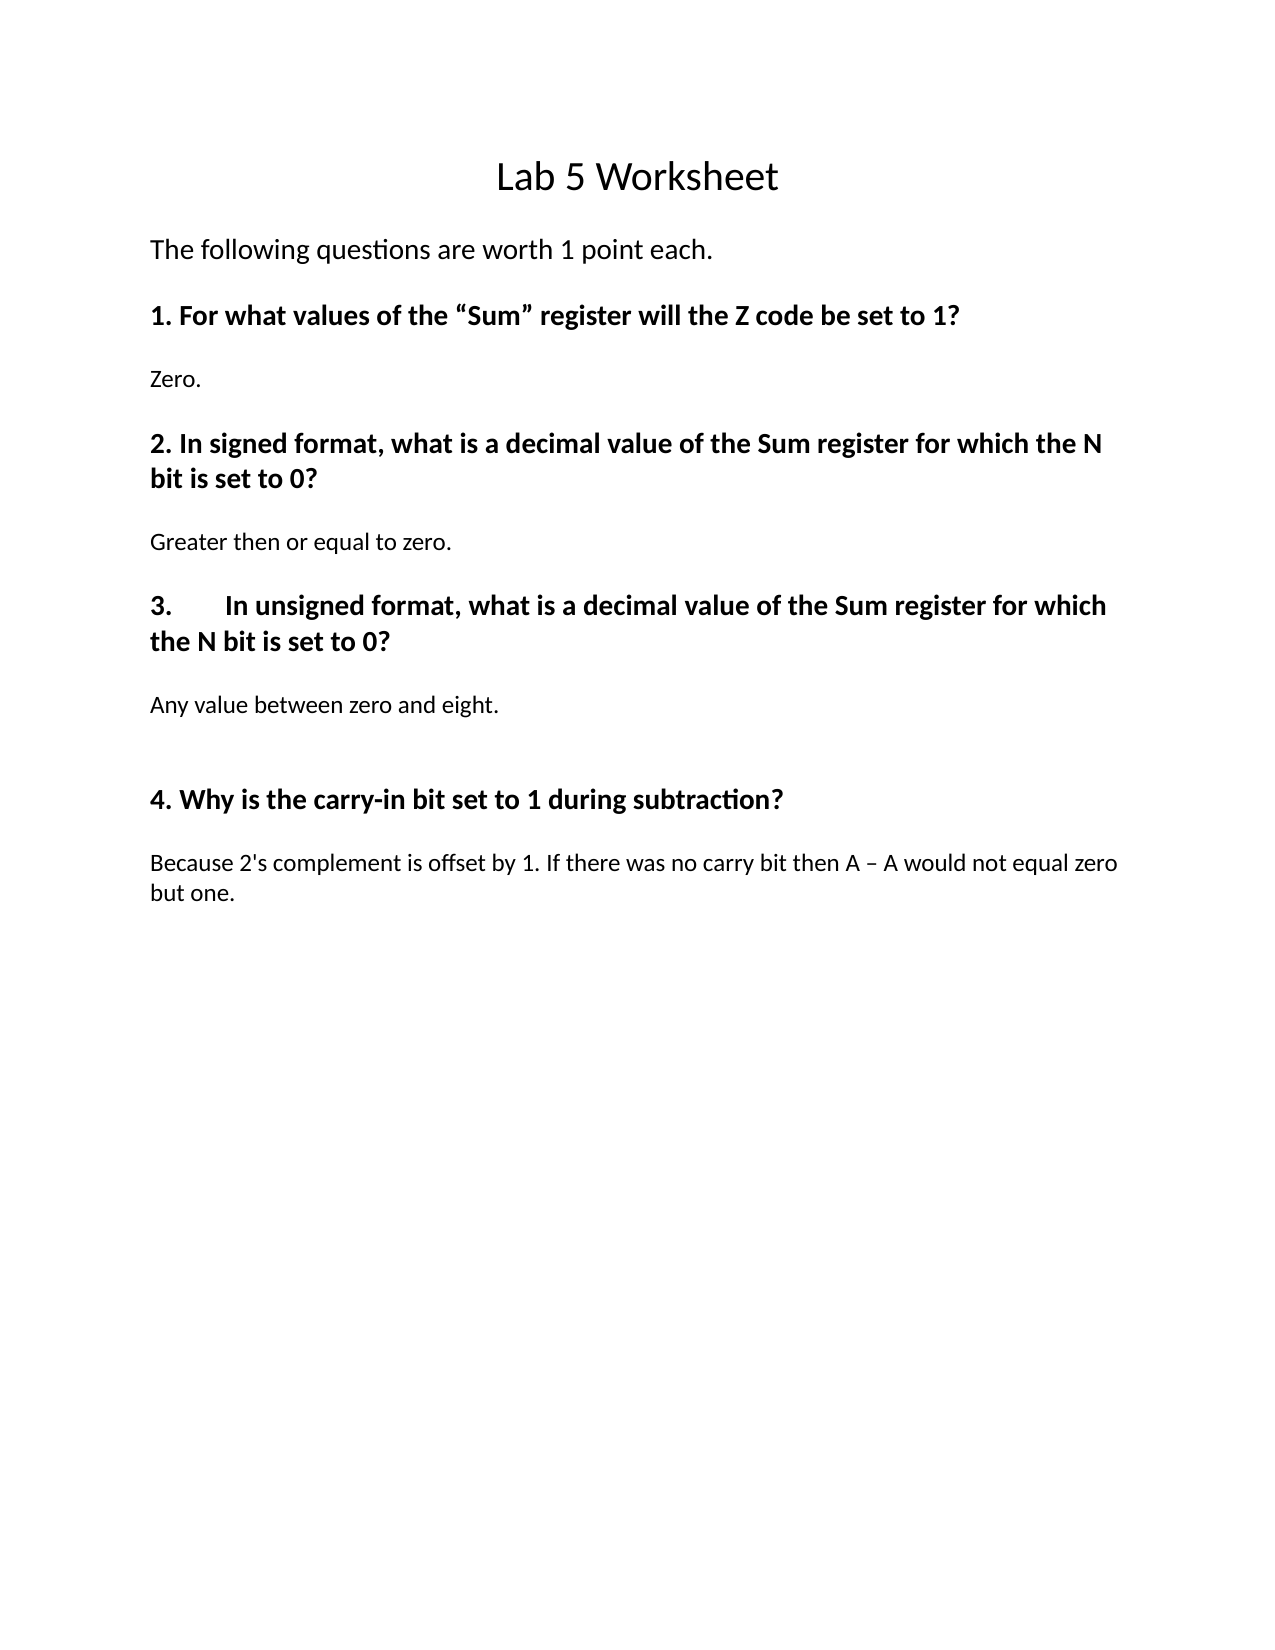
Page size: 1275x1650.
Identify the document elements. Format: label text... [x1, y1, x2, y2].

text Because 2's complement is offset by 1. If there was no carry bit then A – A would not equal zero but one. [150, 847, 1125, 908]
text Lab 5 Worksheet [150, 150, 1125, 201]
text 2. In signed format, what is a decimal value of the Sum register for which the N bit is set to 0? [150, 425, 1125, 496]
list In unsigned format, what is a decimal value of the Sum register for which the N bit is set to 0? [150, 587, 1125, 659]
text Zero. [150, 364, 1125, 394]
text Greater then or equal to zero. [150, 526, 1125, 557]
text 1. For what values of the “Sum” register will the Z code be set to 1? [150, 297, 1125, 333]
text The following questions are worth 1 point each. [150, 231, 1125, 267]
text Any value between zero and eight. [150, 689, 1125, 720]
text 4. Why is the carry-in bit set to 1 during subtraction? [150, 781, 1125, 816]
